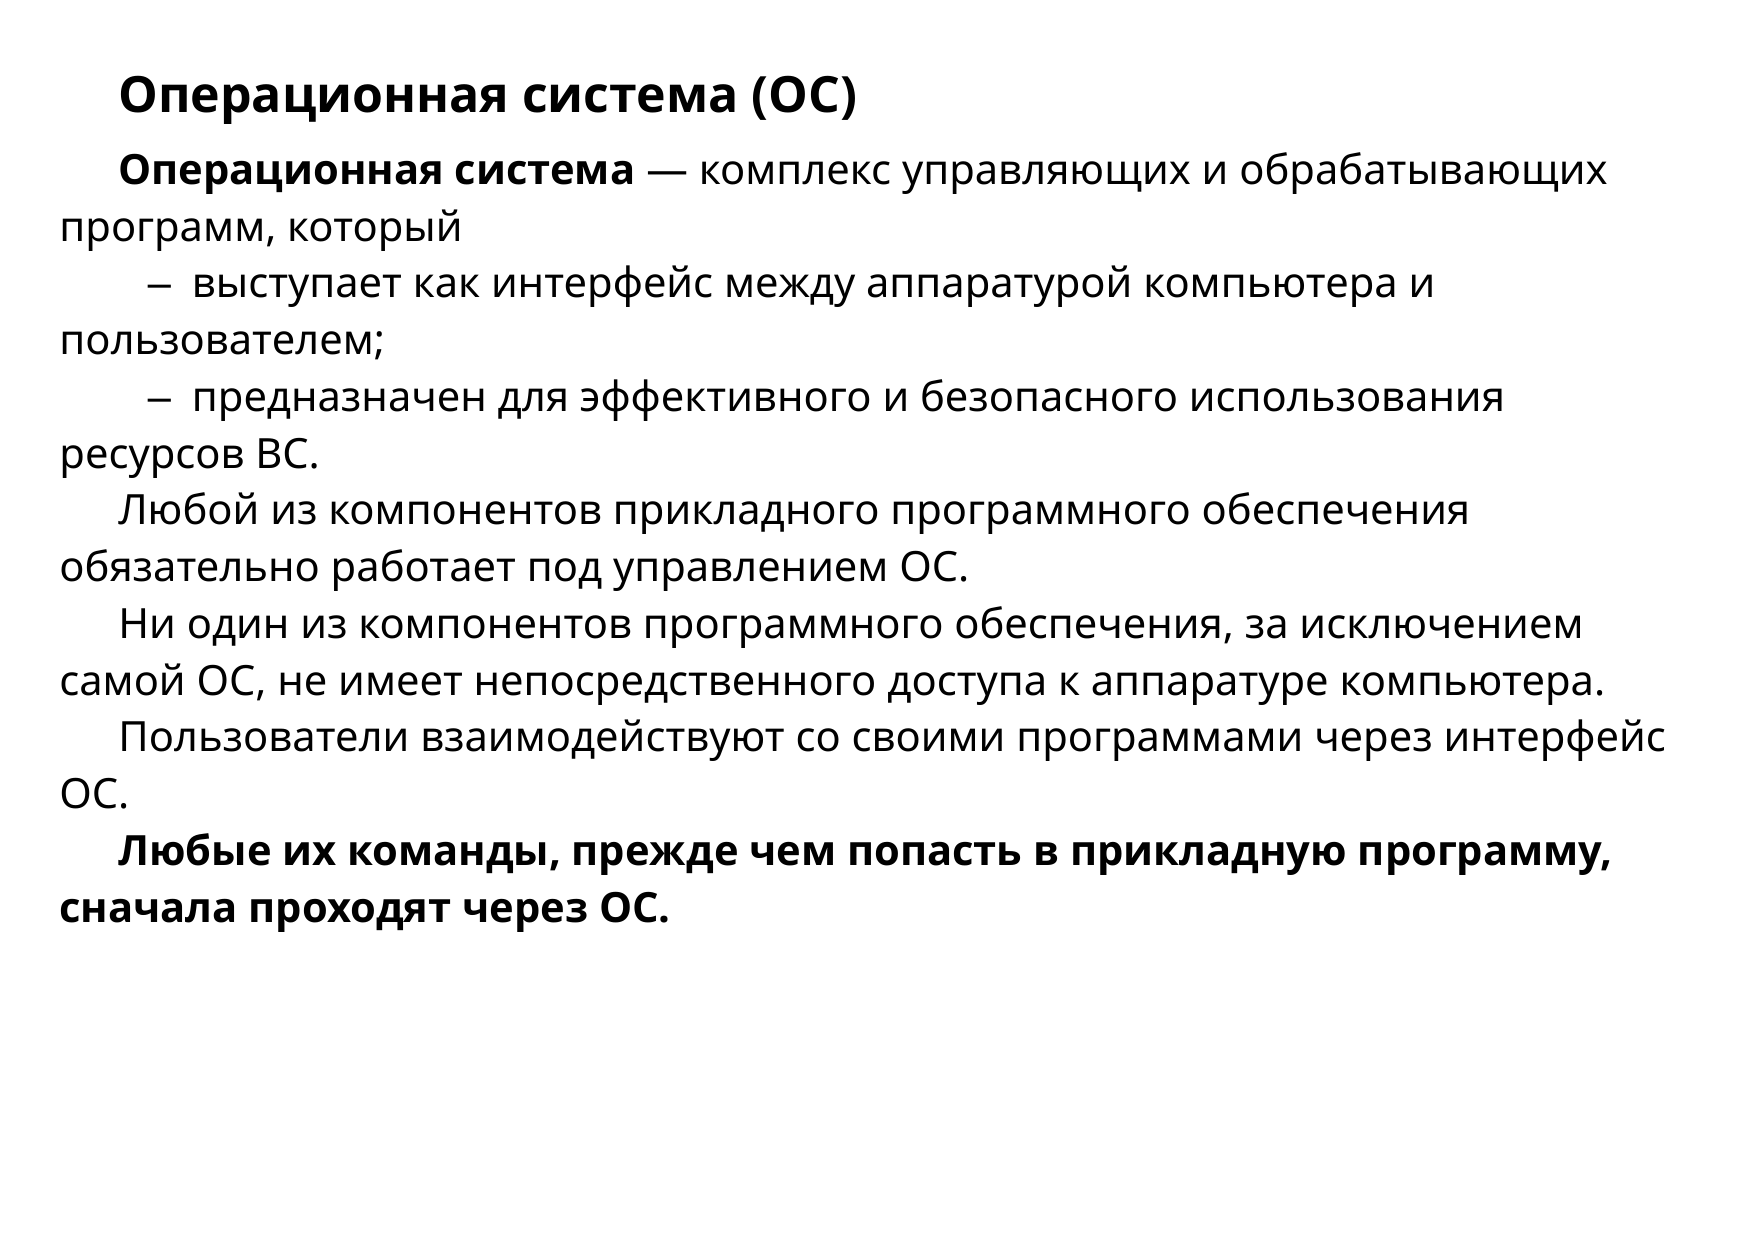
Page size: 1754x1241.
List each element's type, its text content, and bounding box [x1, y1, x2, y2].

text Любые их команды, прежде чем попасть в прикладную программу, сначала проходят через ОС. [59, 821, 1724, 934]
list предназначен для эффективного и безопасного использования ресурсов ВС. [59, 367, 1695, 480]
text Операционная система — комплекс управляющих и обрабатывающих программ, который [59, 139, 1695, 253]
text Любой из компонентов прикладного программного обеспечения обязательно работает под управлением ОС. [59, 480, 1695, 594]
text Пользователи взаимодействуют со своими программами через интерфейс ОС. [59, 707, 1695, 821]
subtitle Операционная система (ОС) [59, 59, 1695, 127]
list выступает как интерфейс между аппаратурой компьютера и пользователем; [59, 253, 1695, 367]
text Ни один из компонентов программного обеспечения, за исключением самой ОС, не имеет непосредственного доступа к аппаратуре компьютера. [59, 594, 1695, 707]
